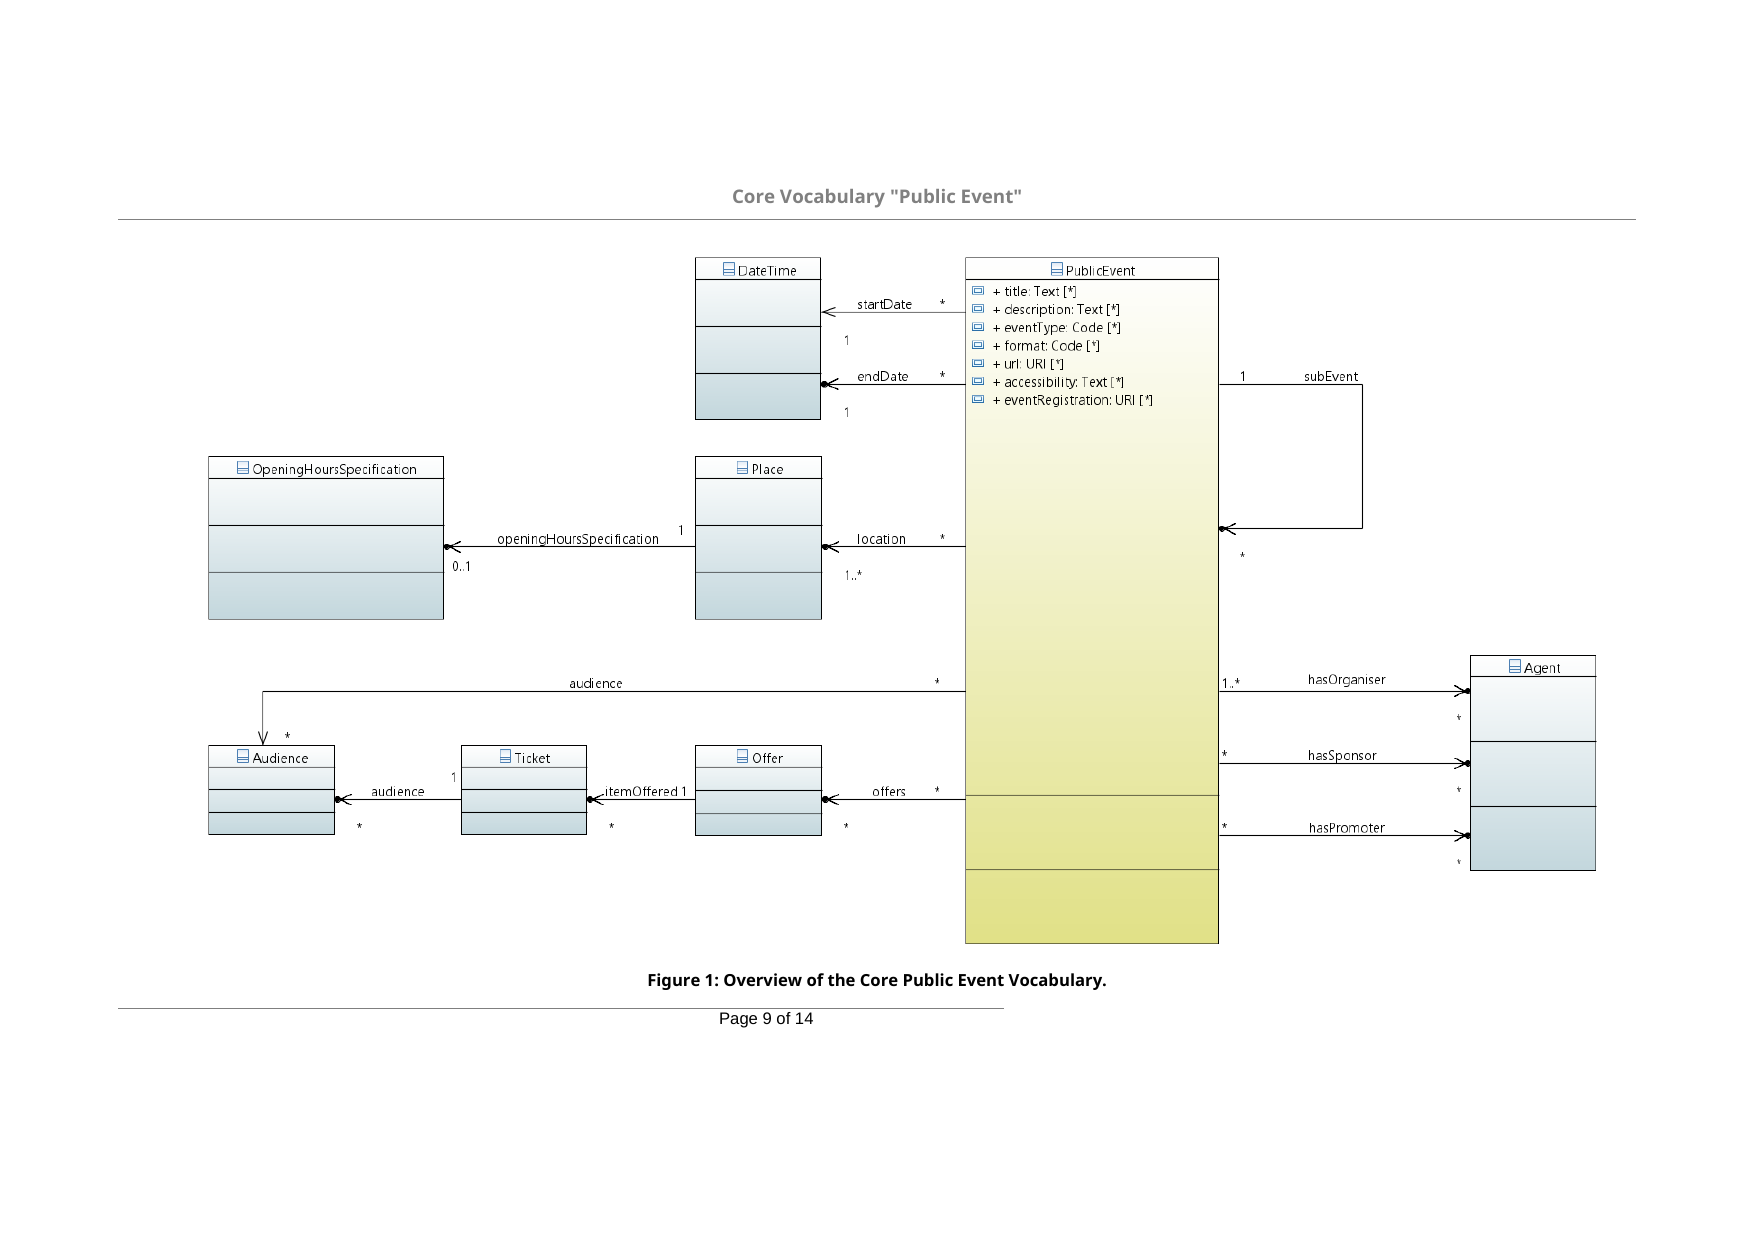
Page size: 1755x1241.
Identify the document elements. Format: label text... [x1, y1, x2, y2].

text Figure 1: Overview of the Core Public Event Vocabulary. [118, 969, 1636, 992]
